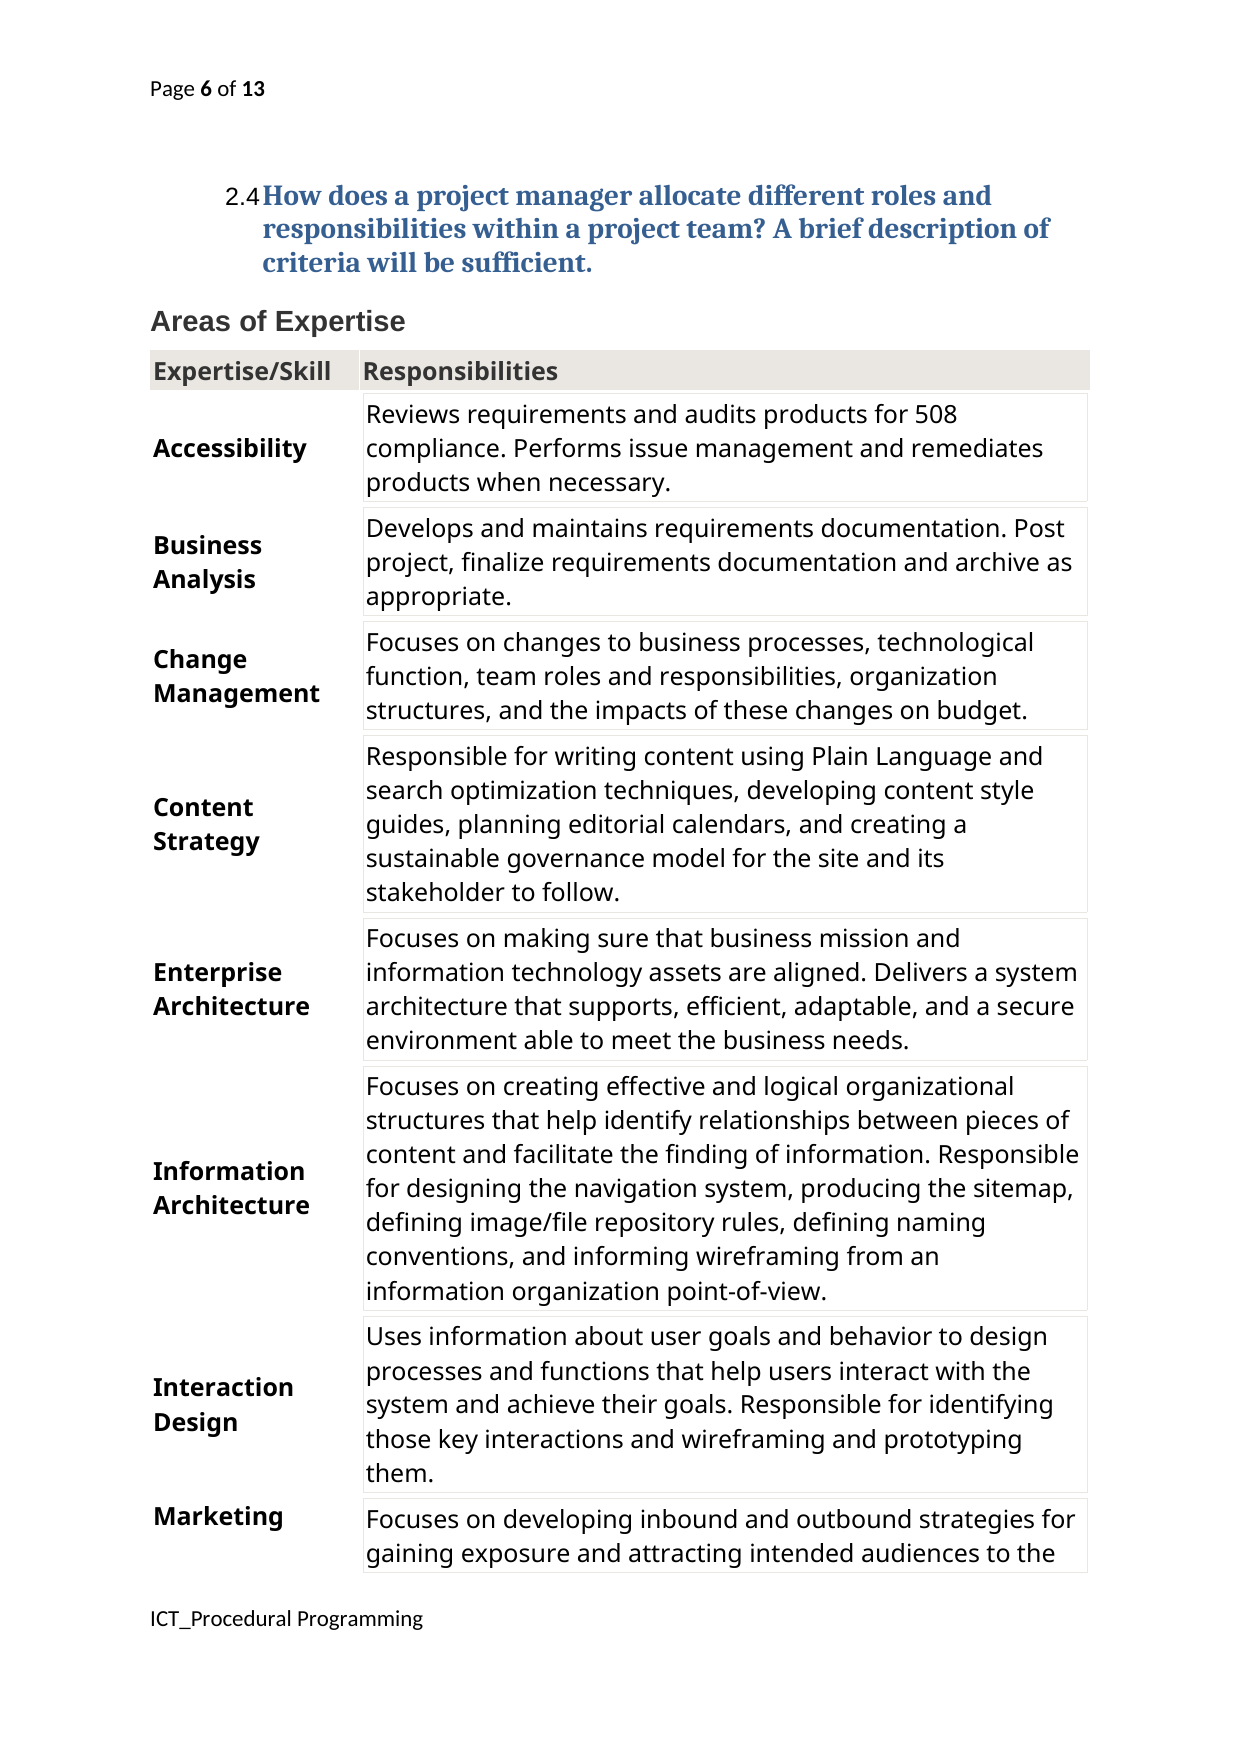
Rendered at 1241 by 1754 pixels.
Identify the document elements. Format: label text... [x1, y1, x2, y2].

table_cell Focuses on making sure that business mission and information technology assets are aligned. Delivers a system architecture that supports, efficient, adaptable, and a secure environment able to meet the business needs. [360, 915, 1090, 1063]
table_cell Focuses on creating effective and logical organizational structures that help identify relationships between pieces of content and facilitate the finding of information. Responsible for designing the navigation system, producing the sitemap, defining image/file repository rules, defining naming conventions, and informing wireframing from an information organization point-of-view. [360, 1063, 1090, 1313]
table_cell Reviews requirements and audits products for 508 compliance. Performs issue management and remediates products when necessary. [360, 390, 1090, 504]
table_cell Enterprise Architecture [150, 915, 359, 1063]
table_cell Focuses on changes to business processes, technological function, team roles and responsibilities, organization structures, and the impacts of these changes on budget. [360, 619, 1090, 732]
table_cell Develops and maintains requirements documentation. Post project, finalize requirements documentation and archive as appropriate. [360, 504, 1090, 618]
table_cell Accessibility [150, 390, 359, 504]
subtitle Areas of Expertise [150, 304, 1090, 338]
table_cell Business Analysis [150, 504, 359, 618]
table_cell Marketing [150, 1495, 359, 1575]
table_cell Interaction Design [150, 1313, 359, 1495]
list How does a project manager allocate different roles and responsibilities within a project team? A brief description of criteria will be sufficient. [225, 179, 1090, 279]
table_cell Change Management [150, 619, 359, 732]
table_header Expertise/Skill [150, 350, 359, 390]
table_cell Responsible for writing content using Plain Language and search optimization techniques, developing content style guides, planning editorial calendars, and creating a sustainable governance model for the site and its stakeholder to follow. [360, 733, 1090, 915]
table_cell Content Strategy [150, 733, 359, 915]
table_cell Information Architecture [150, 1063, 359, 1313]
table_header Responsibilities [360, 350, 1090, 390]
table_cell Focuses on developing inbound and outbound strategies for gaining exposure and attracting intended audiences to the [360, 1495, 1090, 1575]
table_cell Uses information about user goals and behavior to design processes and functions that help users interact with the system and achieve their goals. Responsible for identifying those key interactions and wireframing and prototyping them. [360, 1313, 1090, 1495]
